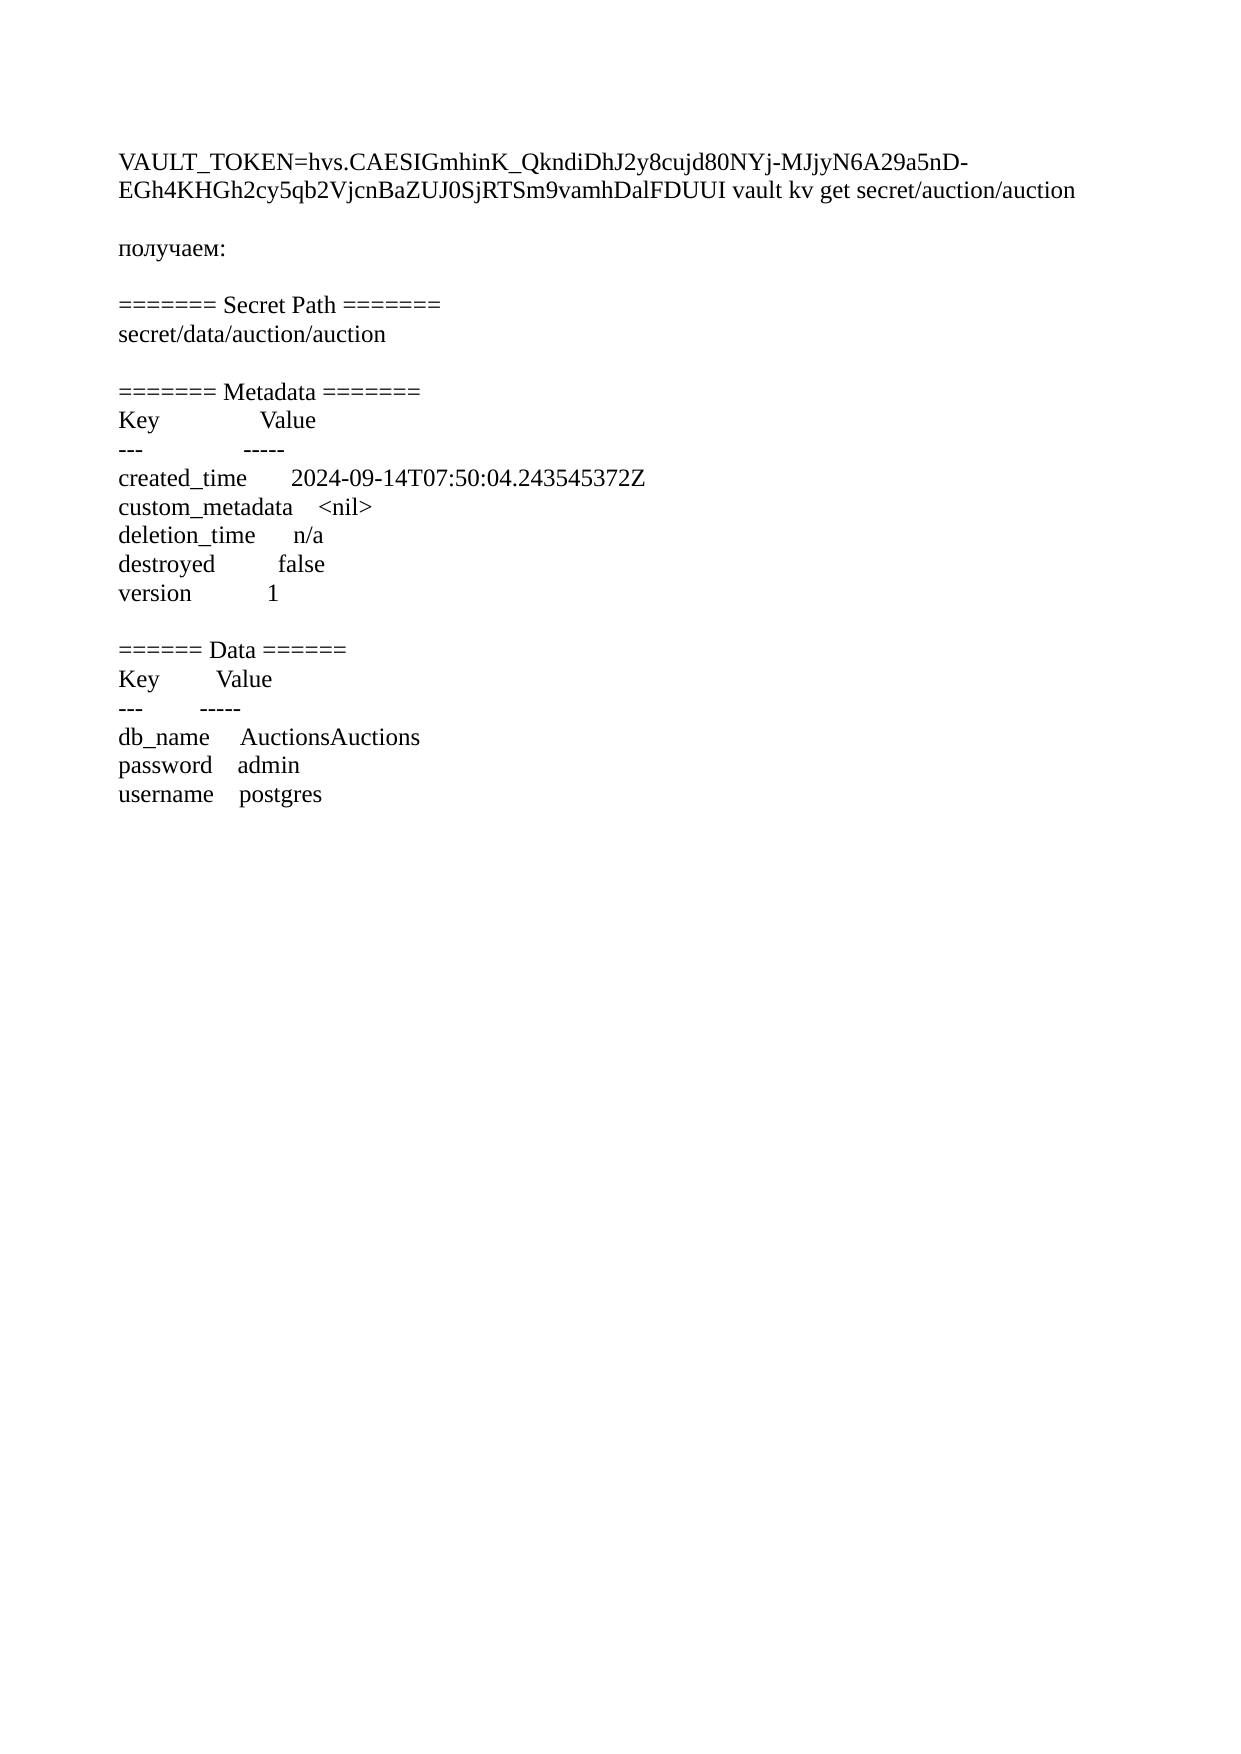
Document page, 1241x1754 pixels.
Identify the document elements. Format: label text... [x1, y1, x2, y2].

text --- ----- [118, 434, 1122, 463]
text secret/data/auction/auction [118, 319, 1122, 348]
text password admin [118, 751, 1122, 779]
text VAULT_TOKEN=hvs.CAESIGmhinK_QkndiDhJ2y8cujd80NYj-MJjyN6A29a5nD-EGh4KHGh2cy5qb2VjcnBaZUJ0SjRTSm9vamhDalFDUUI vault kv get secret/auction/auction [118, 147, 1122, 204]
text custom_metadata <nil> [118, 492, 1122, 521]
text ====== Data ====== [118, 636, 1122, 664]
text deletion_time n/a [118, 521, 1122, 549]
text Key Value [118, 406, 1122, 434]
text created_time 2024-09-14T07:50:04.243545372Z [118, 463, 1122, 492]
text получаем: [118, 233, 1122, 262]
text destroyed false [118, 549, 1122, 578]
text ======= Metadata ======= [118, 377, 1122, 406]
text ======= Secret Path ======= [118, 291, 1122, 319]
text username postgres [118, 779, 1122, 808]
text version 1 [118, 578, 1122, 607]
text Key Value [118, 664, 1122, 693]
text --- ----- [118, 693, 1122, 722]
text db_name AuctionsAuctions [118, 722, 1122, 751]
